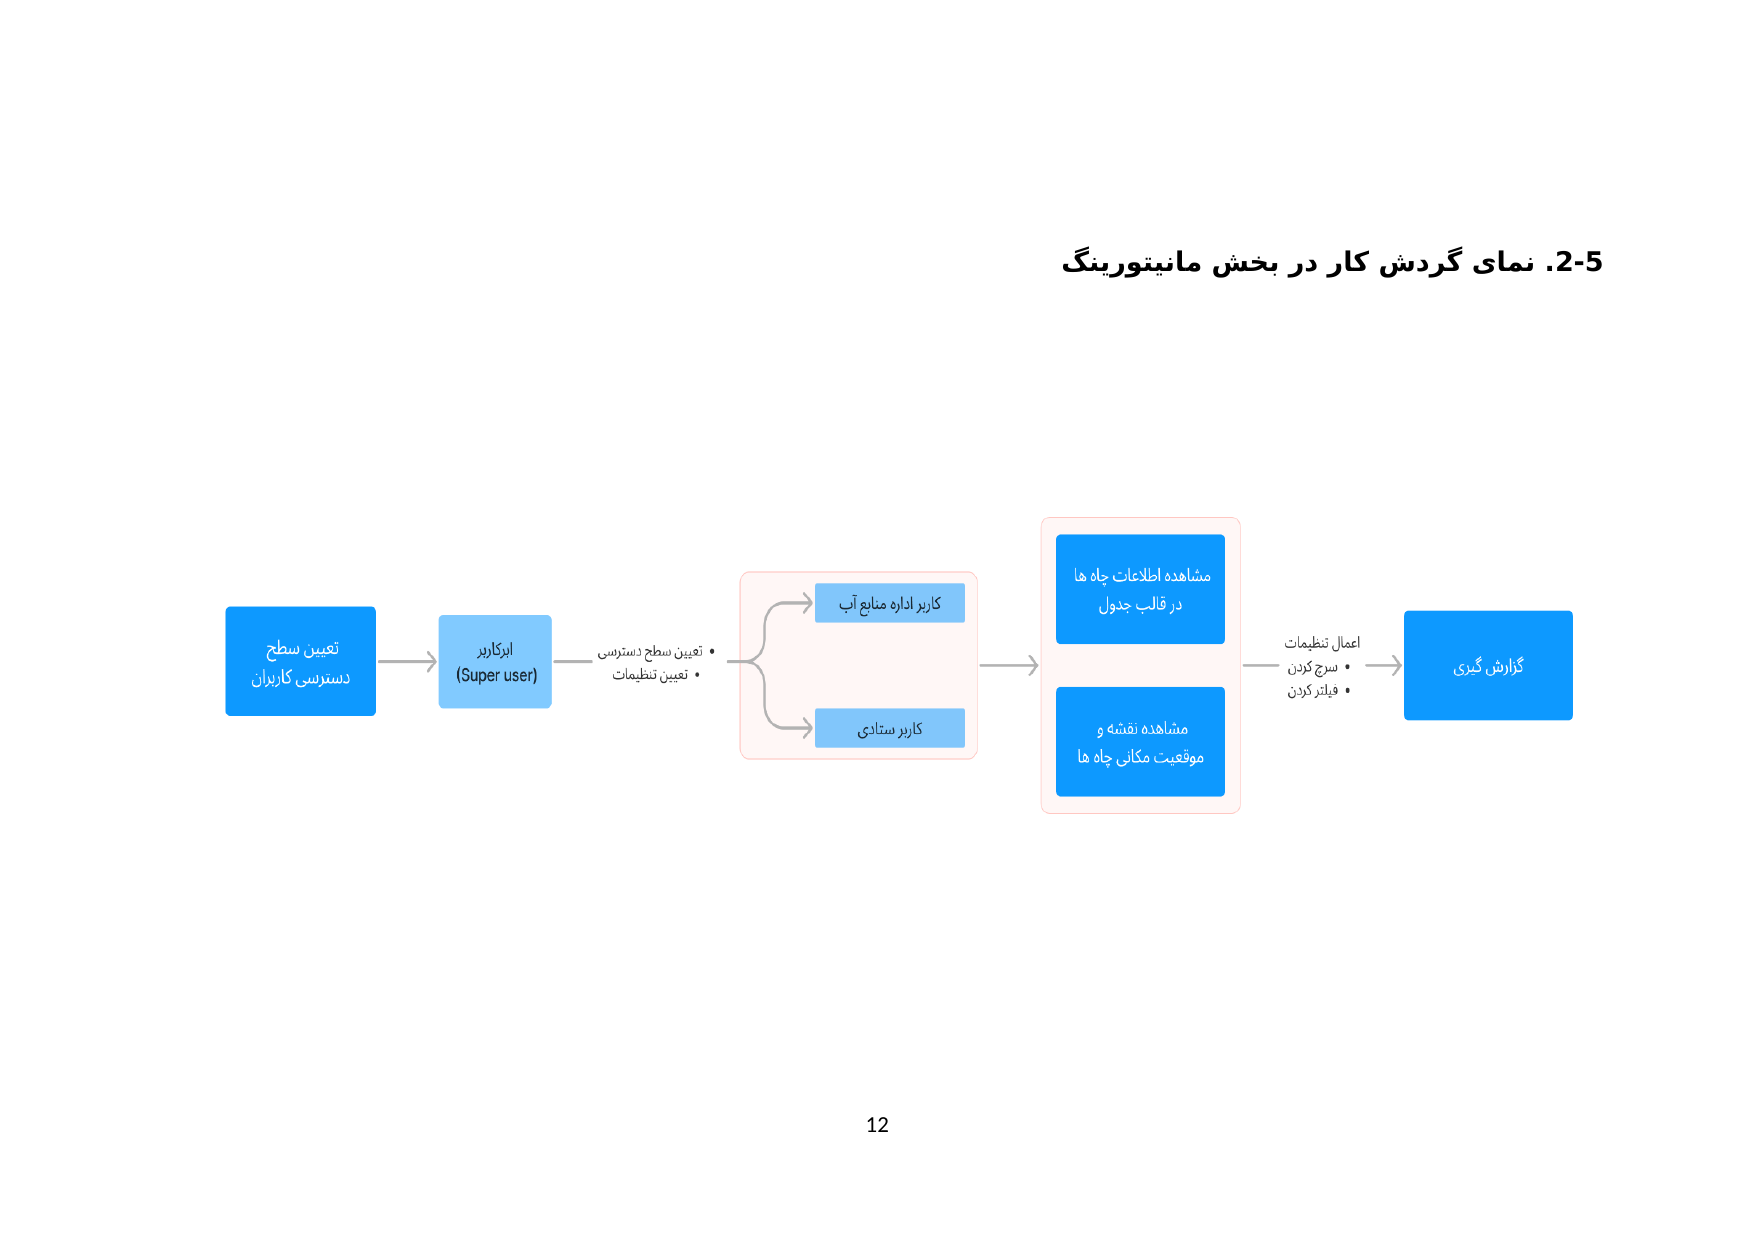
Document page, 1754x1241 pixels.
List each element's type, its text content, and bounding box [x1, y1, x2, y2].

text 2-5. نمای گردش کار در بخش مانیتورینگ [150, 246, 1604, 278]
picture [165, 391, 1673, 939]
